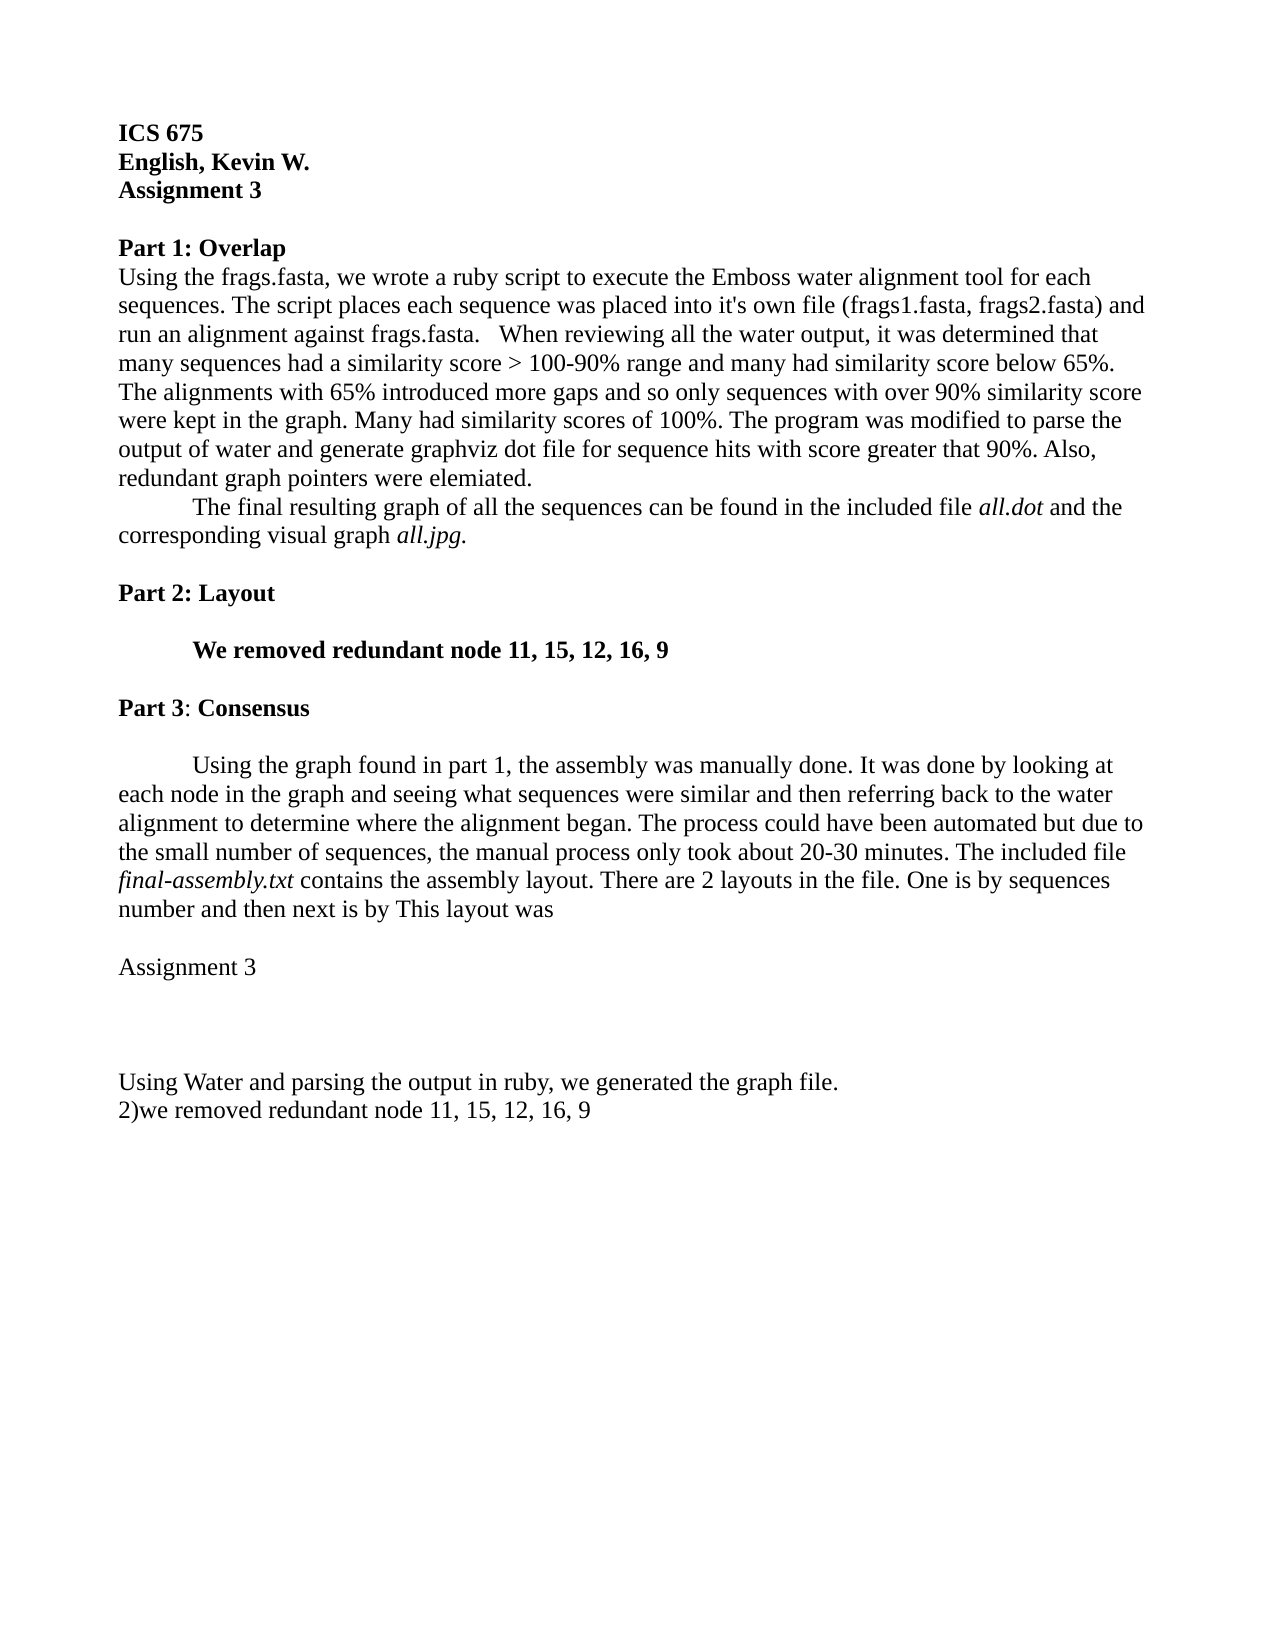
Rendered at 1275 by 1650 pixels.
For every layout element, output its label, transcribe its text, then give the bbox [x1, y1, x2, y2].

text We removed redundant node 11, 15, 12, 16, 9 [118, 636, 1157, 664]
text Using the frags.fasta, we wrote a ruby script to execute the Emboss water alignment tool for each sequences. The script places each sequence was placed into it's own file (frags1.fasta, frags2.fasta) and run an alignment against frags.fasta. When reviewing all the water output, it was determined that many sequences had a similarity score > 100-90% range and many had similarity score below 65%. The alignments with 65% introduced more gaps and so only sequences with over 90% similarity score were kept in the graph. Many had similarity scores of 100%. The program was modified to parse the output of water and generate graphviz dot file for sequence hits with score greater that 90%. Also, redundant graph pointers were elemiated. [118, 262, 1157, 492]
text Using the graph found in part 1, the assembly was manually done. It was done by looking at each node in the graph and seeing what sequences were similar and then referring back to the water alignment to determine where the alignment began. The process could have been automated but due to the small number of sequences, the manual process only took about 20-30 minutes. The included file final-assembly.txt contains the assembly layout. There are 2 layouts in the file. One is by sequences number and then next is by This layout was [118, 751, 1157, 923]
text Part 2: Layout [118, 578, 1157, 607]
text The final resulting graph of all the sequences can be found in the included file all.dot and the corresponding visual graph all.jpg. [118, 492, 1157, 549]
text Assignment 3 [118, 952, 1157, 981]
text ICS 675 [118, 118, 1157, 147]
text Using Water and parsing the output in ruby, we generated the graph file. [118, 1067, 1157, 1096]
text 2)we removed redundant node 11, 15, 12, 16, 9 [118, 1096, 1157, 1124]
text Part 3: Consensus [118, 693, 1157, 722]
text Part 1: Overlap [118, 233, 1157, 262]
text Assignment 3 [118, 176, 1157, 204]
text English, Kevin W. [118, 147, 1157, 176]
